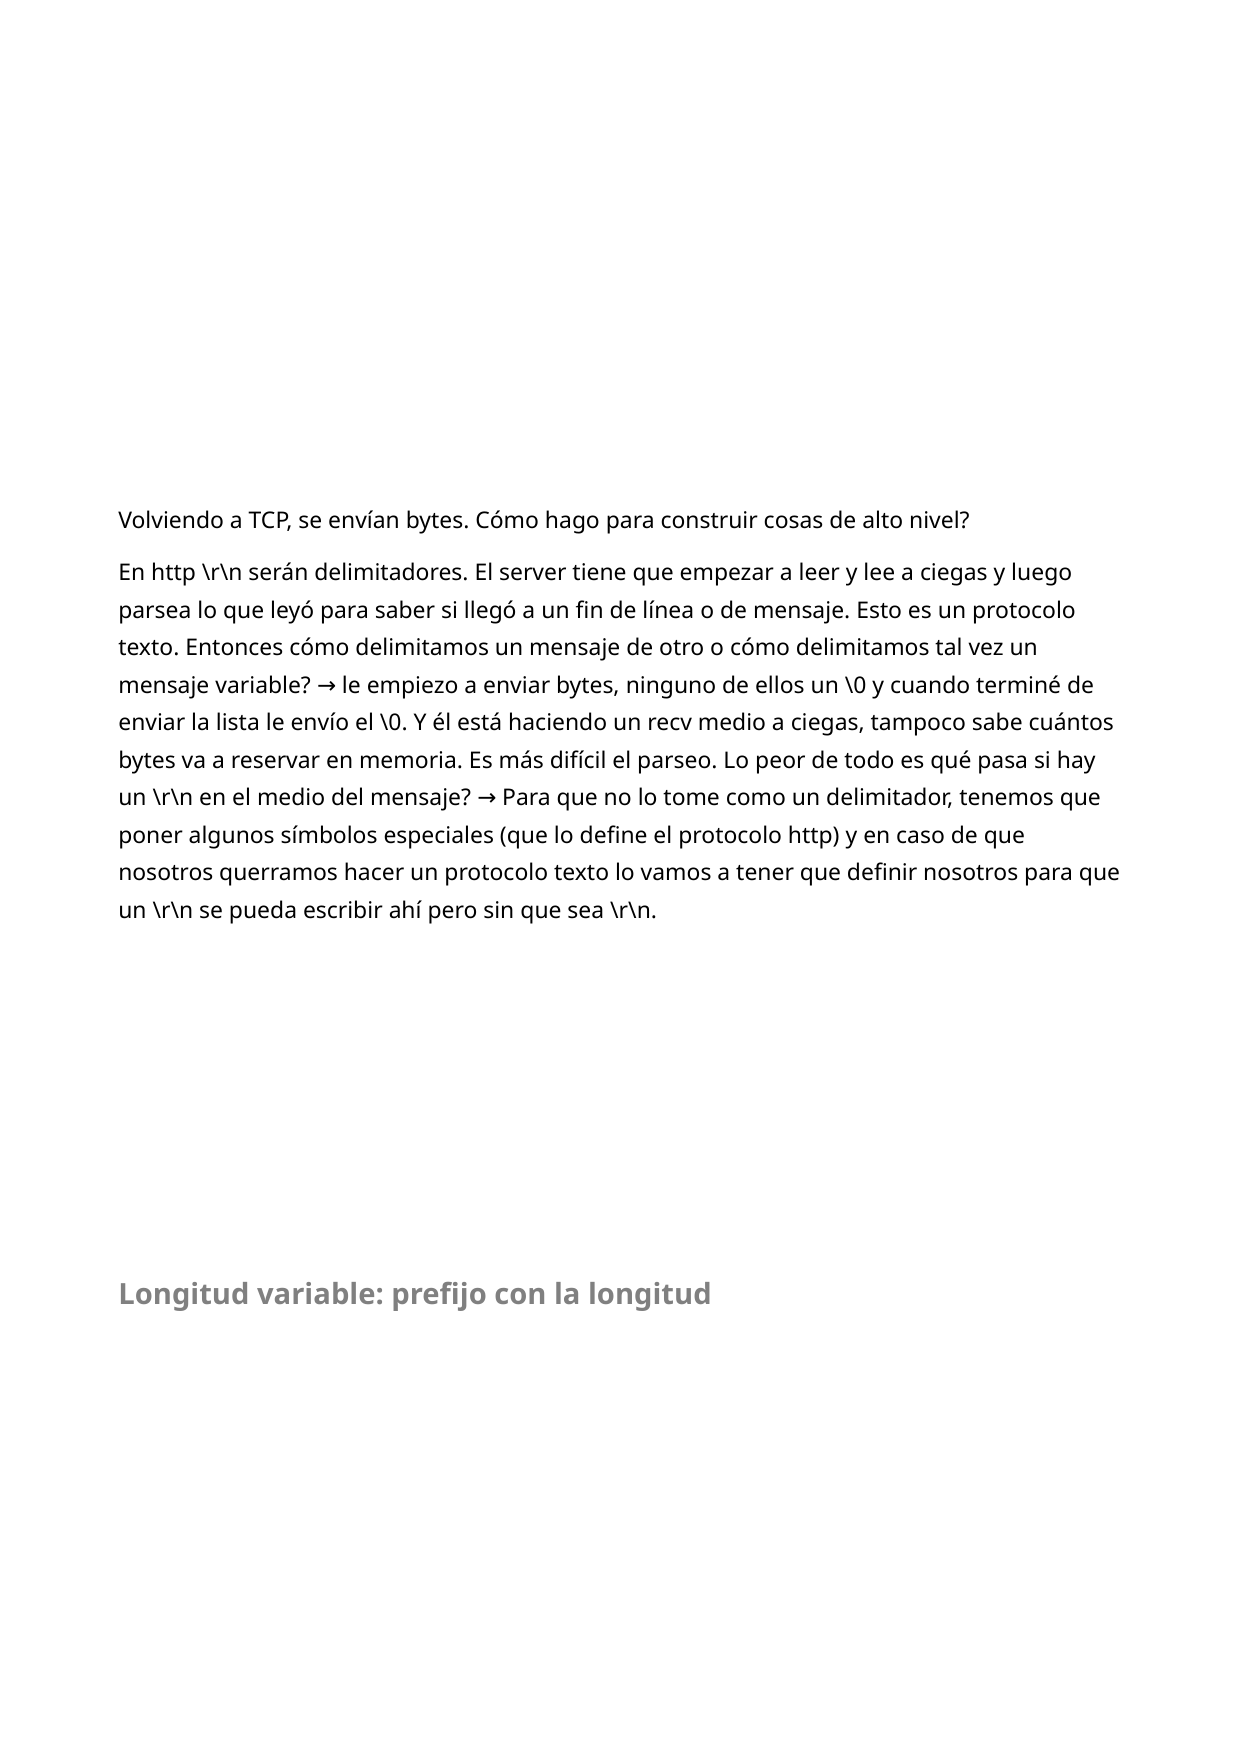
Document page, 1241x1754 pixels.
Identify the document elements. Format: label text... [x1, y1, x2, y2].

text En http \r\n serán delimitadores. El server tiene que empezar a leer y lee a ciegas y luego parsea lo que leyó para saber si llegó a un fin de línea o de mensaje. Esto es un protocolo texto. Entonces cómo delimitamos un mensaje de otro o cómo delimitamos tal vez un mensaje variable? → le empiezo a enviar bytes, ninguno de ellos un \0 y cuando terminé de enviar la lista le envío el \0. Y él está haciendo un recv medio a ciegas, tampoco sabe cuántos bytes va a reservar en memoria. Es más difícil el parseo. Lo peor de todo es qué pasa si hay un \r\n en el medio del mensaje? → Para que no lo tome como un delimitador, tenemos que poner algunos símbolos especiales (que lo define el protocolo http) y en caso de que nosotros querramos hacer un protocolo texto lo vamos a tener que definir nosotros para que un \r\n se pueda escribir ahí pero sin que sea \r\n. [118, 556, 1122, 925]
subtitle Longitud variable: prefijo con la longitud [118, 1273, 1122, 1313]
text Volviendo a TCP, se envían bytes. Cómo hago para construir cosas de alto nivel? [118, 504, 1122, 535]
